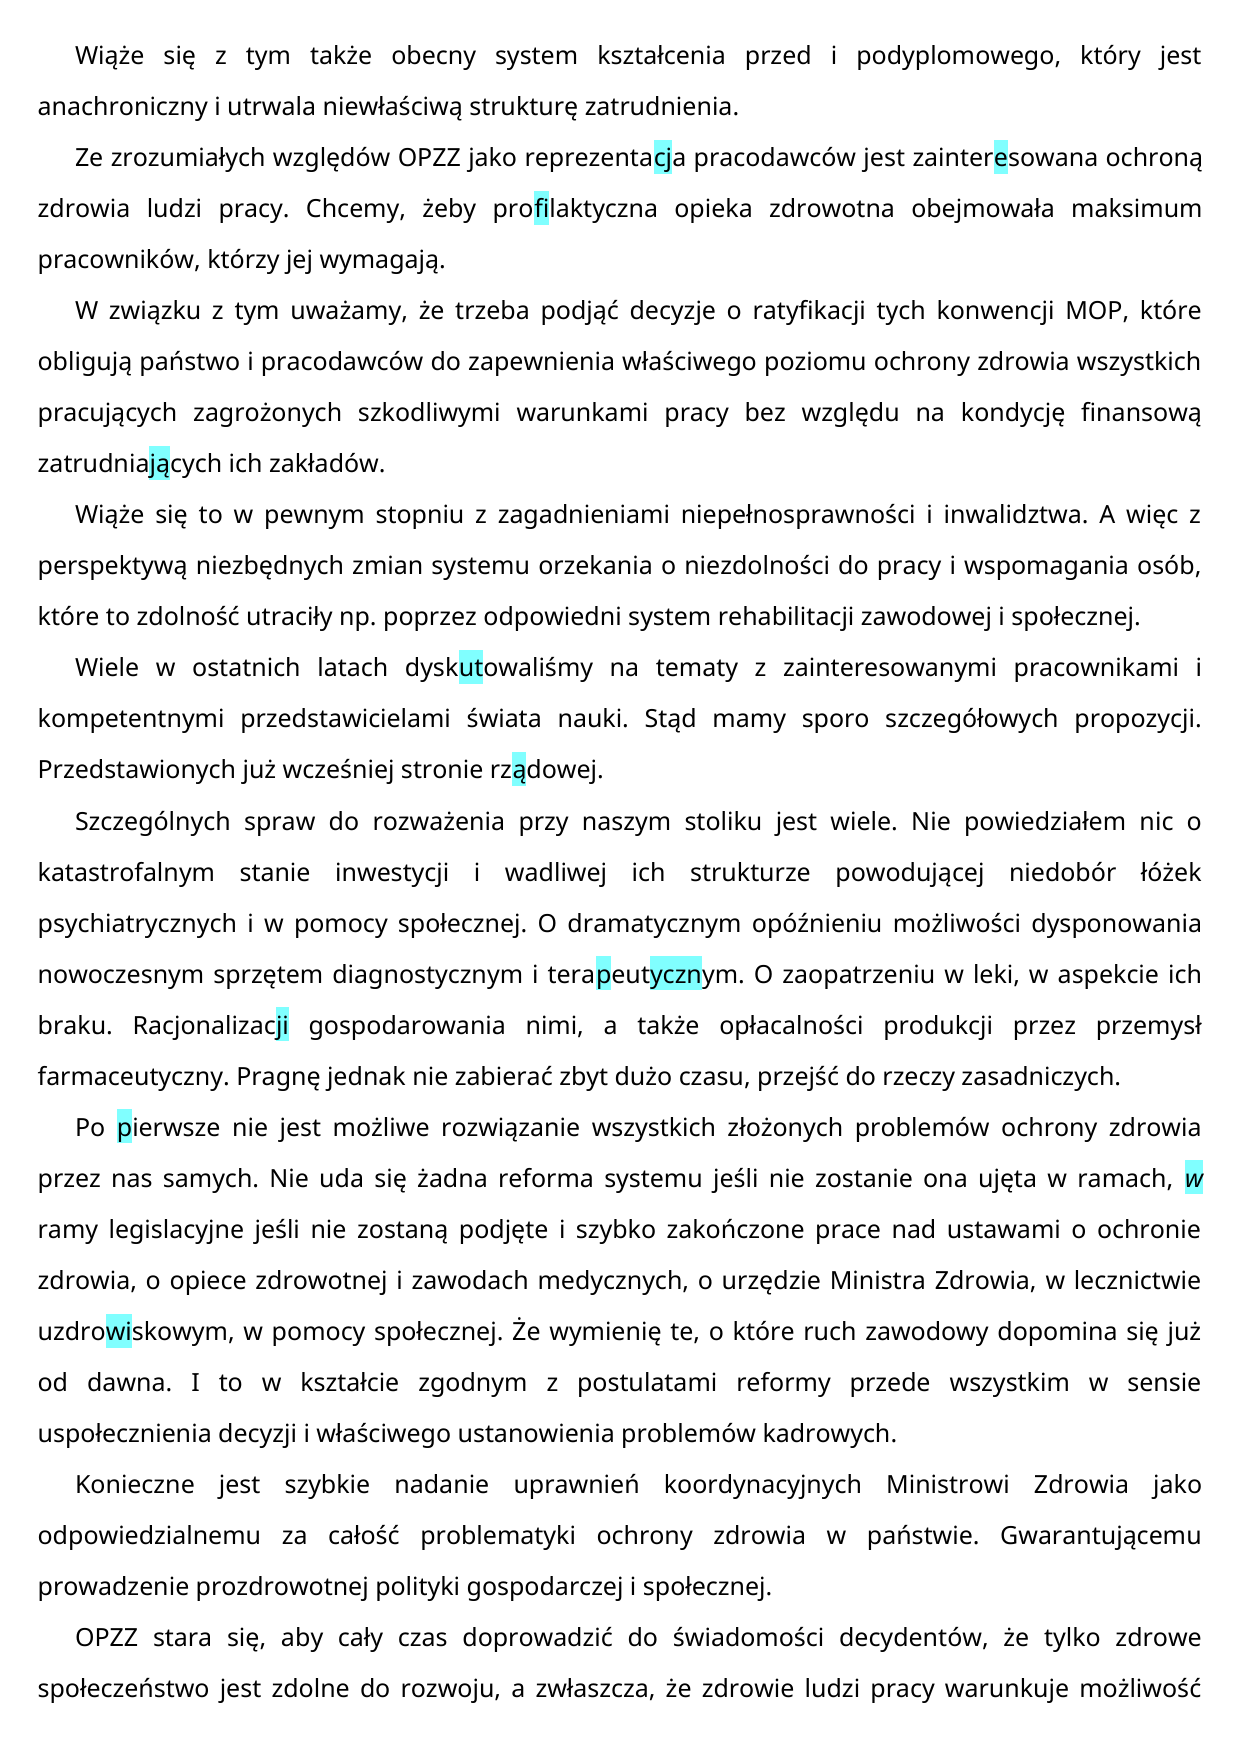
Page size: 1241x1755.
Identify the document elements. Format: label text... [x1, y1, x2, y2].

text Ze zrozumiałych względów OPZZ jako reprezentacja pracodawców jest zainteresowana ochroną zdrowia ludzi pracy. Chcemy, żeby profilaktyczna opieka zdrowotna obejmowała maksimum pracowników, którzy jej wymagają. [37, 139, 1203, 276]
text OPZZ stara się, aby cały czas doprowadzić do świadomości decydentów, że tylko zdrowe społeczeństwo jest zdolne do rozwoju, a zwłaszcza, że zdrowie ludzi pracy warunkuje możliwość [37, 1620, 1203, 1705]
text Wiele w ostatnich latach dyskutowaliśmy na tematy z zainteresowanymi pracownikami i kompetentnymi przedstawicielami świata nauki. Stąd mamy sporo szczegółowych propozycji. Przedstawionych już wcześniej stronie rządowej. [37, 650, 1203, 786]
text Wiąże się to w pewnym stopniu z zagadnieniami niepełnosprawności i inwalidztwa. A więc z perspektywą niezbędnych zmian systemu orzekania o niezdolności do pracy i wspomagania osób, które to zdolność utraciły np. poprzez odpowiedni system rehabilitacji zawodowej i społecznej. [37, 497, 1203, 633]
text W związku z tym uważamy, że trzeba podjąć decyzje o ratyfikacji tych konwencji MOP, które obligują państwo i pracodawców do zapewnienia właściwego poziomu ochrony zdrowia wszystkich pracujących zagrożonych szkodliwymi warunkami pracy bez względu na kondycję finansową zatrudniających ich zakładów. [37, 293, 1203, 480]
text Konieczne jest szybkie nadanie uprawnień koordynacyjnych Ministrowi Zdrowia jako odpowiedzialnemu za całość problematyki ochrony zdrowia w państwie. Gwarantującemu prowadzenie prozdrowotnej polityki gospodarczej i społecznej. [37, 1467, 1203, 1603]
text Po pierwsze nie jest możliwe rozwiązanie wszystkich złożonych problemów ochrony zdrowia przez nas samych. Nie uda się żadna reforma systemu jeśli nie zostanie ona ujęta w ramach, w ramy legislacyjne jeśli nie zostaną podjęte i szybko zakończone prace nad ustawami o ochronie zdrowia, o opiece zdrowotnej i zawodach medycznych, o urzędzie Ministra Zdrowia, w lecznictwie uzdrowiskowym, w pomocy społecznej. Że wymienię te, o które ruch zawodowy dopomina się już od dawna. I to w kształcie zgodnym z postulatami reformy przede wszystkim w sensie uspołecznienia decyzji i właściwego ustanowienia problemów kadrowych. [37, 1109, 1203, 1450]
text Wiąże się z tym także obecny system kształcenia przed i podyplomowego, który jest anachroniczny i utrwala niewłaściwą strukturę zatrudnienia. [37, 37, 1203, 123]
text Szczególnych spraw do rozważenia przy naszym stoliku jest wiele. Nie powiedziałem nic o katastrofalnym stanie inwestycji i wadliwej ich strukturze powodującej niedobór łóżek psychiatrycznych i w pomocy społecznej. O dramatycznym opóźnieniu możliwości dysponowania nowoczesnym sprzętem diagnostycznym i terapeutycznym. O zaopatrzeniu w leki, w aspekcie ich braku. Racjonalizacji gospodarowania nimi, a także opłacalności produkcji przez przemysł farmaceutyczny. Pragnę jednak nie zabierać zbyt dużo czasu, przejść do rzeczy zasadniczych. [37, 803, 1203, 1092]
